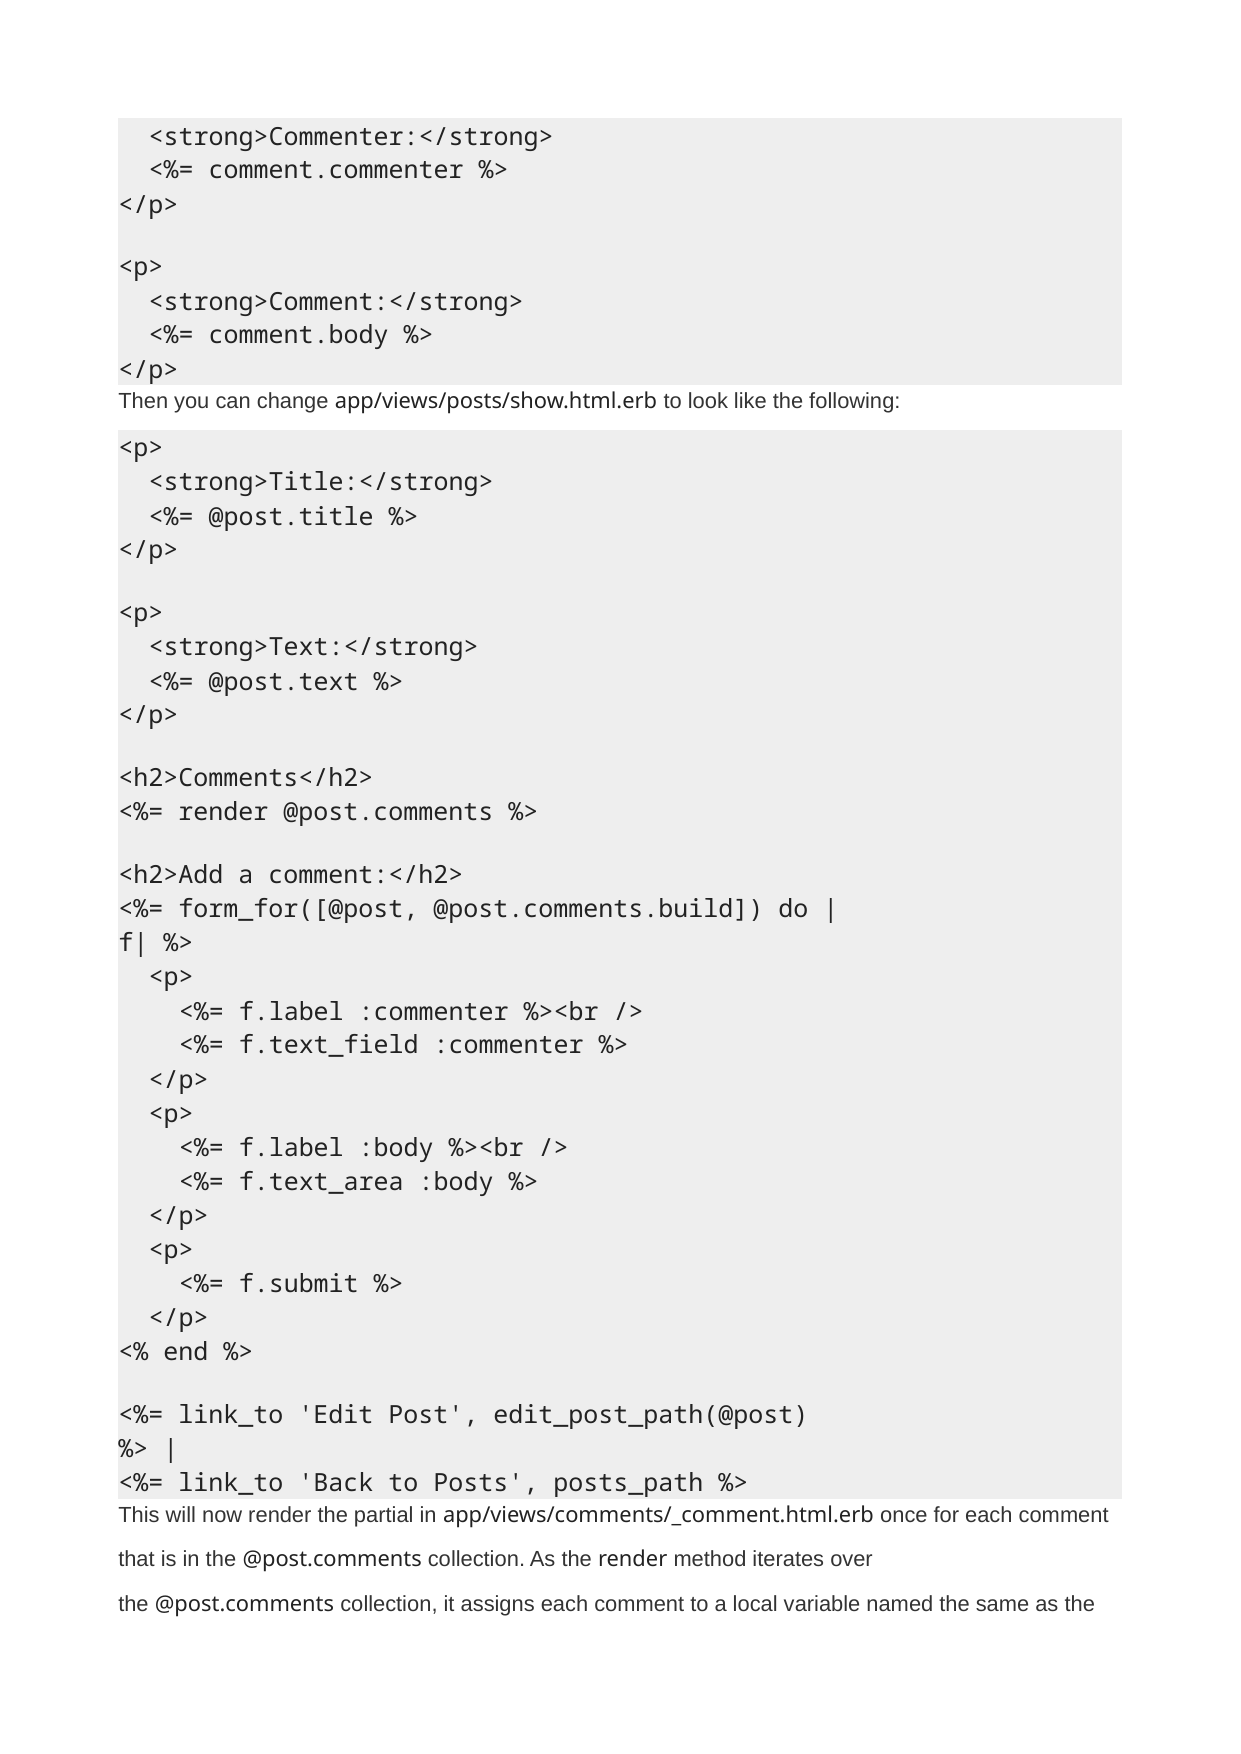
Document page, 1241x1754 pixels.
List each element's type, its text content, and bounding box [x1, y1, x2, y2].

table_header <p> <strong>Title:</strong> <%= @post.title %> </p> <p> <strong>Text:</strong> <%= @post.text %> </p> <h2>Comments</h2> <%= render @post.comments %> <h2>Add a comment:</h2> <%= form_for([@post, @post.comments.build]) do |f| %> <p> <%= f.label :commenter %><br /> <%= f.text_field :commenter %> </p> <p> <%= f.label :body %><br /> <%= f.text_area :body %> </p> <p> <%= f.submit %> </p> <% end %> <%= link_to 'Edit Post', edit_post_path(@post) %> | <%= link_to 'Back to Posts', posts_path %> [118, 430, 845, 1499]
text This will now render the partial in app/views/comments/_comment.html.erb once for each comment that is in the @post.comments collection. As the render method iterates over the @post.comments collection, it assigns each comment to a local variable named the same as the [118, 1499, 1122, 1618]
text Then you can change app/views/posts/show.html.erb to look like the following: [118, 385, 1122, 415]
table_header <strong>Commenter:</strong> <%= comment.commenter %> </p> <p> <strong>Comment:</strong> <%= comment.body %> </p> [118, 118, 557, 385]
